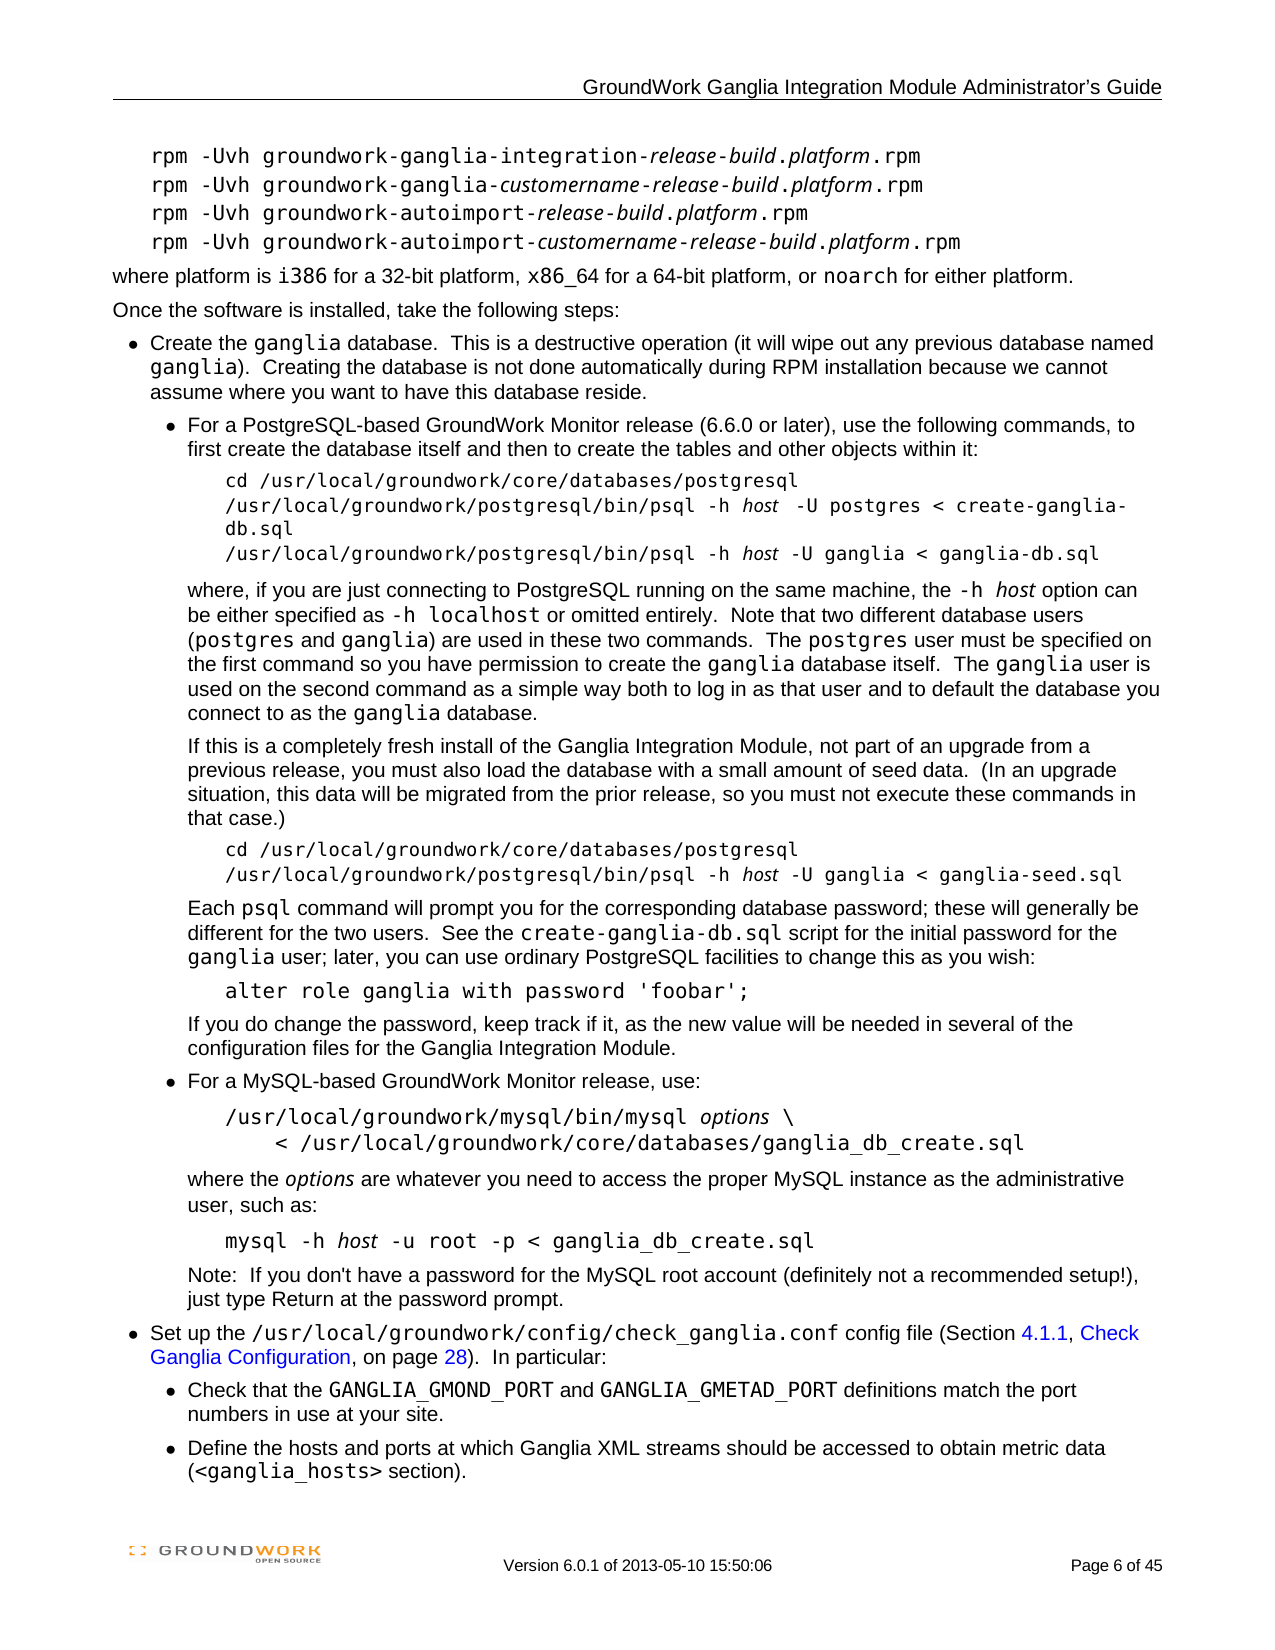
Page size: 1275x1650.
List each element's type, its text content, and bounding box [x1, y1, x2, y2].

list Check that the GANGLIA_GMOND_PORT and GANGLIA_GMETAD_PORT definitions match the port numbers in use at your site. [165, 1378, 1162, 1426]
text /usr/local/groundwork/postgresql/bin/psql -h host -U ganglia < ganglia-db.sql [225, 540, 1162, 566]
text mysql -h host -u root -p < ganglia_db_create.sql [225, 1226, 1162, 1254]
picture [129, 1546, 321, 1563]
text /usr/local/groundwork/mysql/bin/mysql options \ [225, 1102, 1162, 1131]
text rpm -Uvh groundwork-autoimport-release-build.platform.rpm [150, 198, 1162, 227]
text where the options are whatever you need to access the proper MySQL instance as the administrative user, such as: [187, 1164, 1162, 1217]
text < /usr/local/groundwork/core/databases/ganglia_db_create.sql [225, 1131, 1162, 1155]
text Once the software is installed, take the following steps: [112, 298, 1162, 322]
text cd /usr/local/groundwork/core/databases/postgresql [225, 839, 1162, 861]
text rpm -Uvh groundwork-autoimport-customername-release-build.platform.rpm [150, 227, 1162, 255]
list Define the hosts and ports at which Ganglia XML streams should be accessed to obtain metric data (<ganglia_hosts> section). [165, 1435, 1162, 1484]
text If you do change the password, keep track if it, as the new value will be needed in several of the configuration files for the Ganglia Integration Module. [187, 1012, 1162, 1060]
list For a PostgreSQL-based GroundWork Monitor release (6.6.0 or later), use the following commands, to first create the database itself and then to create the tables and other objects within it: [165, 413, 1162, 461]
list Set up the /usr/local/groundwork/config/check_ganglia.conf config file (Section 4.1.1, Check Ganglia Configuration, on page 27). In particular: [127, 1320, 1162, 1369]
list Create the ganglia database. This is a destructive operation (it will wipe out any previous database named ganglia). Creating the database is not done automatically during RPM installation because we cannot assume where you want to have this database reside. [127, 331, 1162, 404]
text Note: If you don't have a password for the MySQL root account (definitely not a recommended setup!), just type Return at the password prompt. [187, 1263, 1162, 1311]
text /usr/local/groundwork/postgresql/bin/psql -h host -U postgres < create-ganglia-db.sql [225, 492, 1162, 540]
text alter role ganglia with password 'foobar'; [225, 979, 1162, 1003]
text Each psql command will prompt you for the corresponding database password; these will generally be different for the two users. See the create-ganglia-db.sql script for the initial password for the ganglia user; later, you can use ordinary PostgreSQL facilities to change this as you wish: [187, 896, 1162, 970]
text where, if you are just connecting to PostgreSQL running on the same machine, the -h host option can be either specified as -h localhost or omitted entirely. Note that two different database users (postgres and ganglia) are used in these two commands. The postgres user must be specified on the first command so you have permission to create the ganglia database itself. The ganglia user is used on the second command as a simple way both to log in as that user and to default the database you connect to as the ganglia database. [187, 575, 1162, 725]
text rpm -Uvh groundwork-ganglia-integration-release-build.platform.rpm [150, 141, 1162, 169]
text where platform is i386 for a 32-bit platform, x86_64 for a 64-bit platform, or noarch for either platform. [112, 264, 1162, 289]
text cd /usr/local/groundwork/core/databases/postgresql [225, 470, 1162, 492]
text If this is a completely fresh install of the Ganglia Integration Module, not part of an upgrade from a previous release, you must also load the database with a small amount of seed data. (In an upgrade situation, this data will be migrated from the prior release, so you must not execute these commands in that case.) [187, 734, 1162, 830]
text /usr/local/groundwork/postgresql/bin/psql -h host -U ganglia < ganglia-seed.sql [225, 861, 1162, 887]
list For a MySQL-based GroundWork Monitor release, use: [165, 1069, 1162, 1093]
text rpm -Uvh groundwork-ganglia-customername-release-build.platform.rpm [150, 169, 1162, 198]
